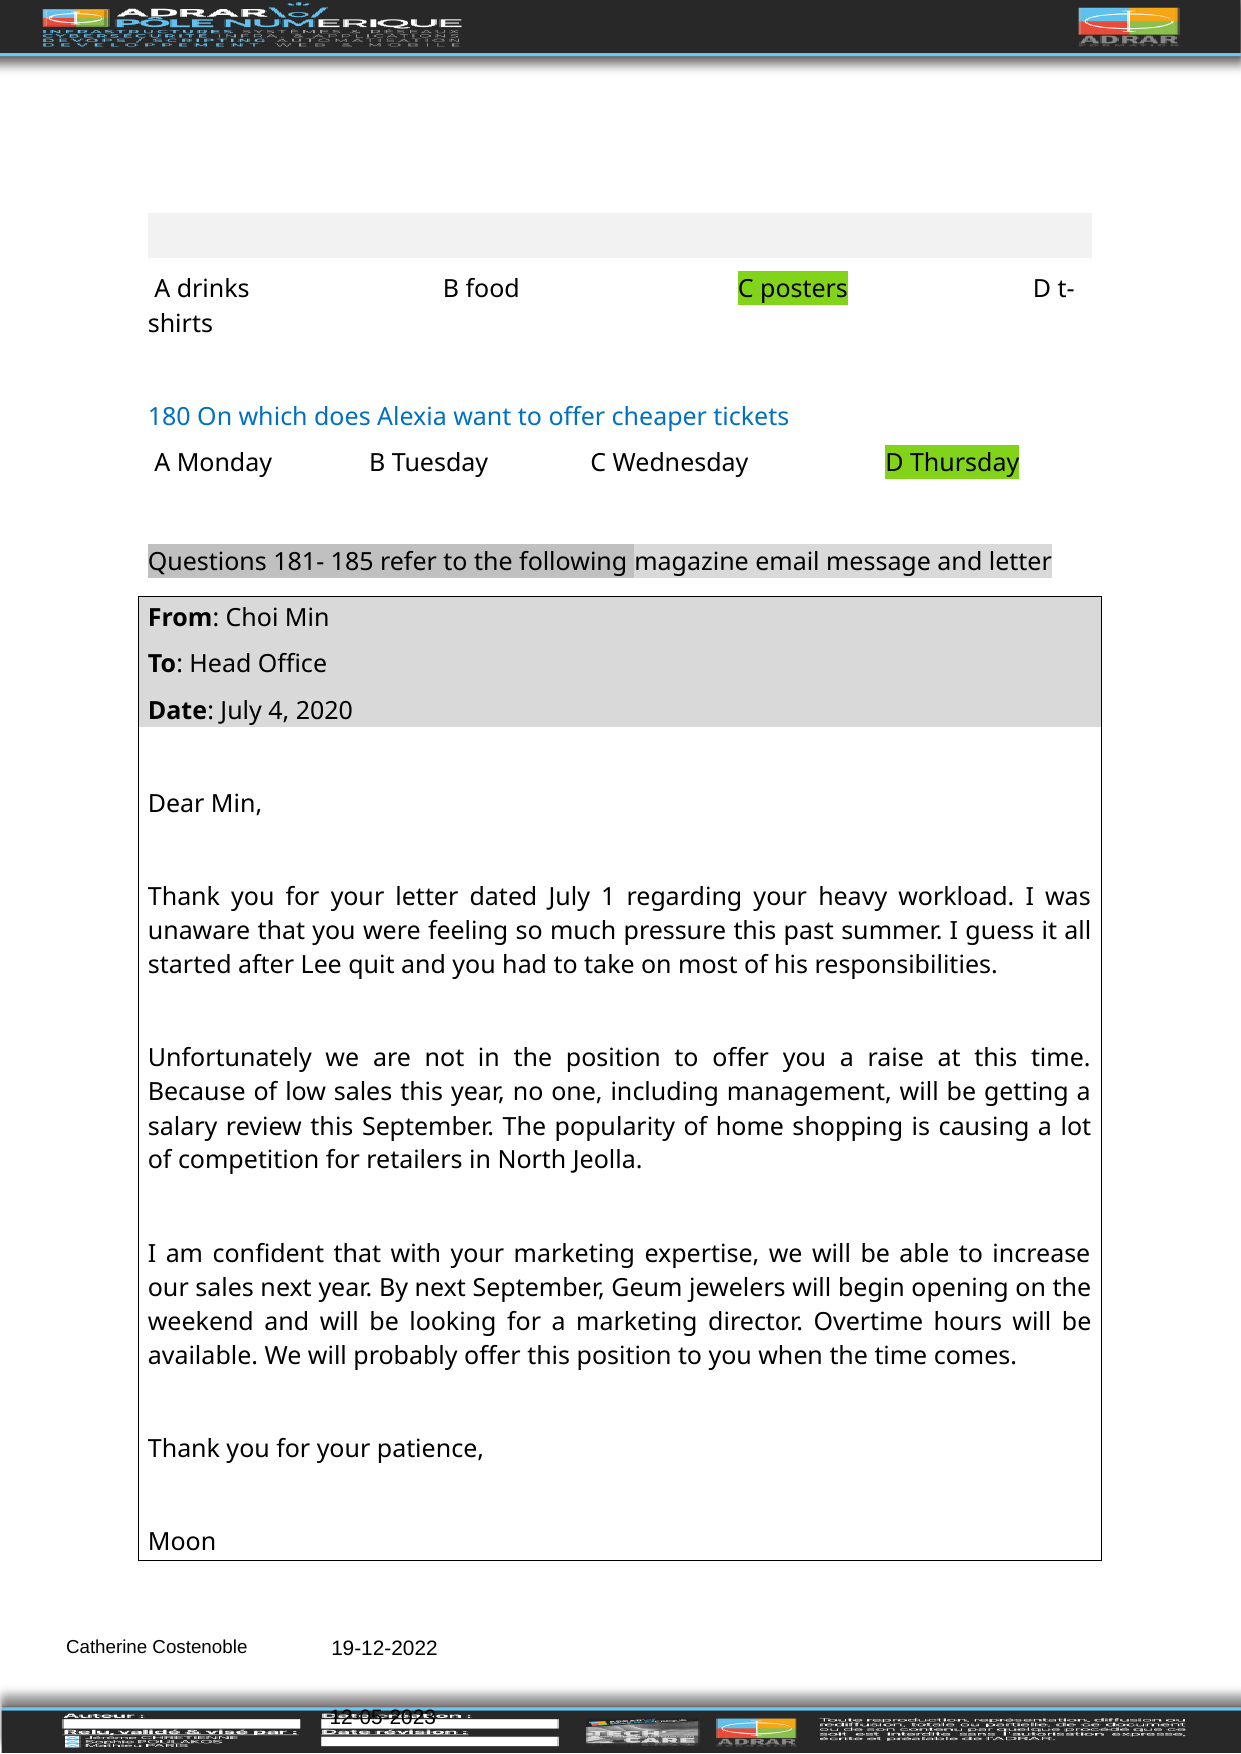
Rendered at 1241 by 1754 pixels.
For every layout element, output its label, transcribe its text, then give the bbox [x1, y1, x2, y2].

text From: Choi Min [139, 597, 1101, 633]
text A drinks B food C posters D t-shirts [148, 271, 1092, 339]
text Questions 181- 185 refer to the following magazine email message and letter [148, 544, 1092, 578]
text Date: July 4, 2020 [139, 689, 1101, 727]
text Thank you for your letter dated July 1 regarding your heavy workload. I was unaware that you were feeling so much pressure this past summer. I guess it all started after Lee quit and you had to take on most of his responsibilities. [139, 876, 1101, 981]
text To: Head Office [139, 643, 1101, 680]
text Unfortunately we are not in the position to offer you a raise at this time. Because of low sales this year, no one, including management, will be getting a salary review this September. The popularity of home shopping is causing a lot of competition for retailers in North Jeolla. [139, 1037, 1101, 1176]
text 180 On which does Alexia want to offer cheaper tickets [148, 398, 1092, 432]
picture [1, 1742, 1241, 1753]
text I am confident that with your marketing expertise, we will be able to increase our sales next year. By next September, Geum jewelers will begin opening on the weekend and will be looking for a marketing director. Overtime hours will be available. We will probably offer this position to you when the time comes. [139, 1232, 1101, 1372]
text Moon [139, 1521, 1101, 1560]
text Thank you for your patience, [139, 1427, 1101, 1465]
text A Monday B Tuesday C Wednesday D Thursday [148, 445, 1092, 479]
text Dear Min, [139, 782, 1101, 820]
picture [0, 0, 1241, 10]
